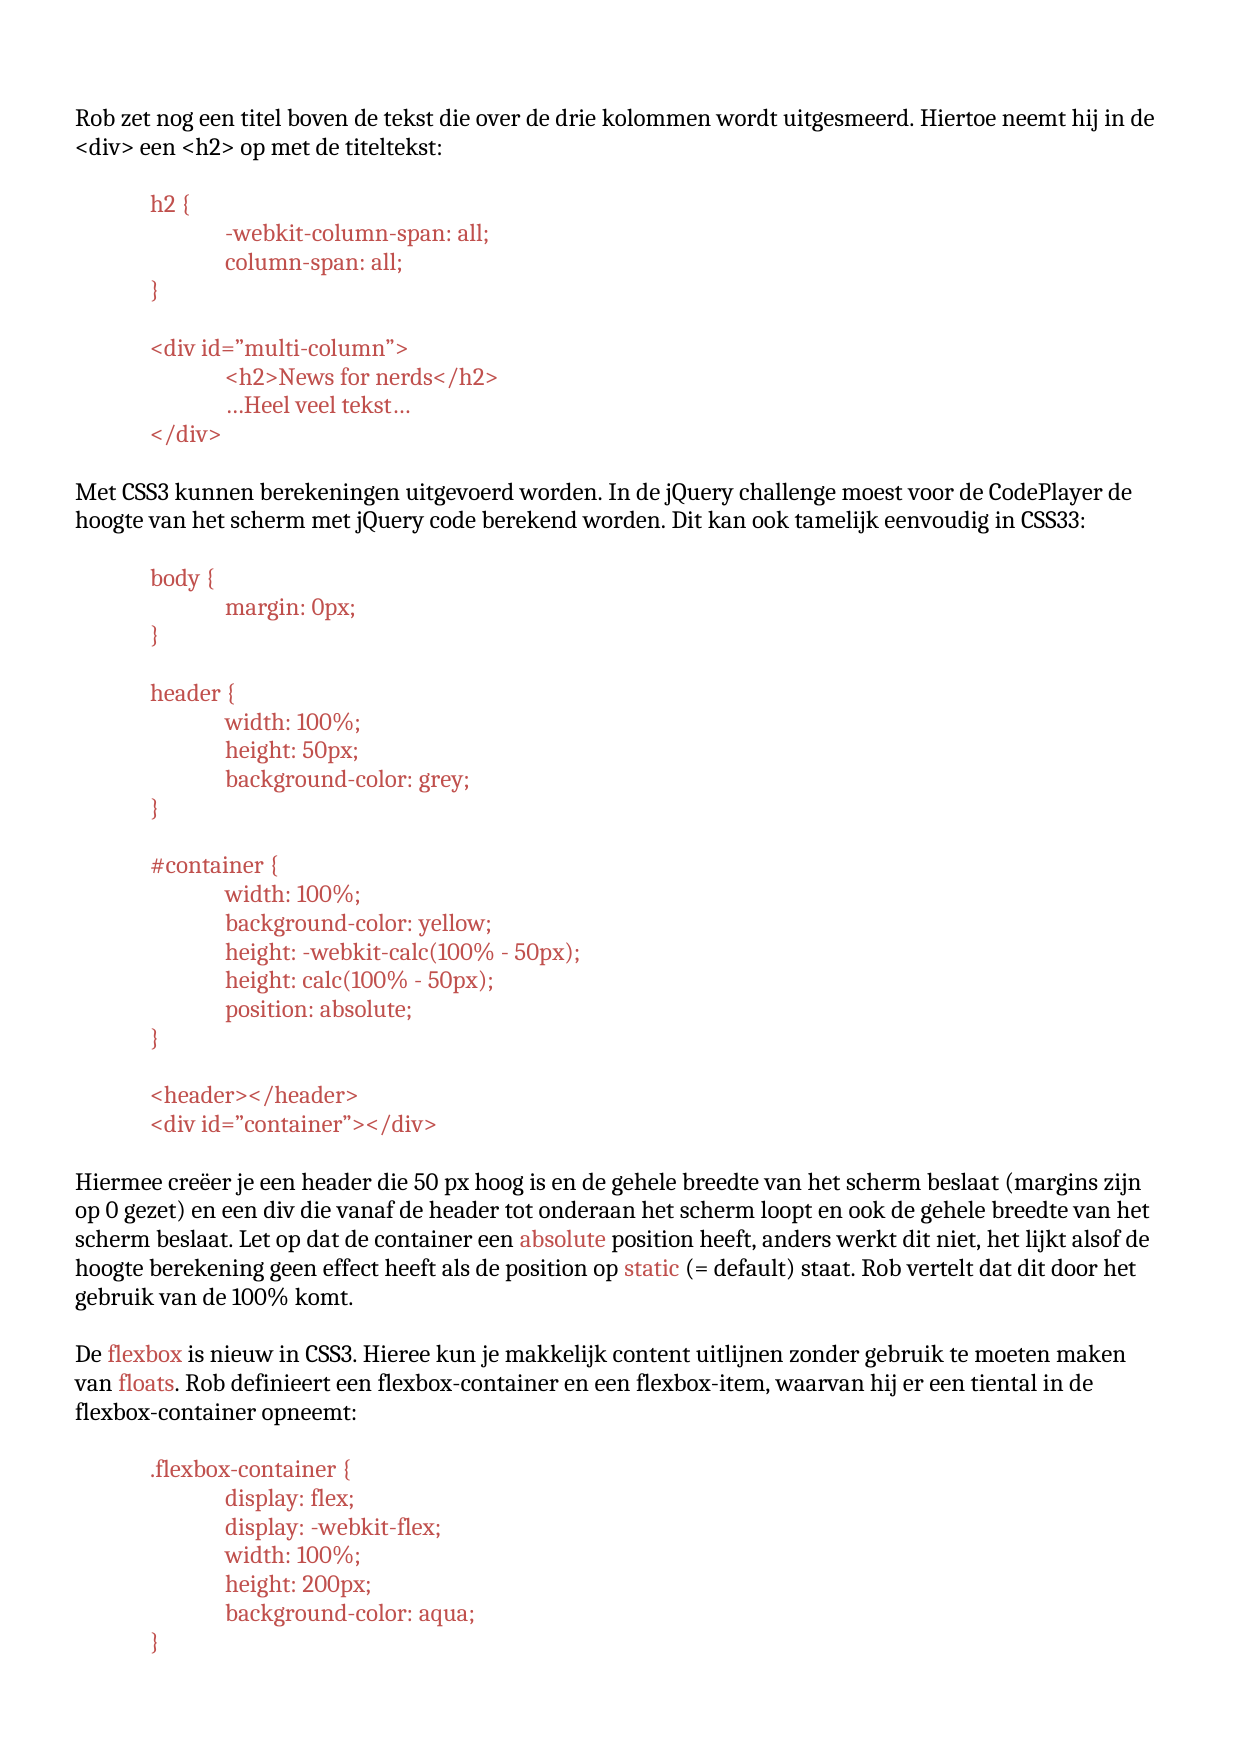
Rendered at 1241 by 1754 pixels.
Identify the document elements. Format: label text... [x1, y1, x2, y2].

text </div> [75, 420, 1165, 449]
text margin: 0px; [75, 592, 1165, 621]
text h2 { [75, 190, 1165, 219]
text body { [75, 564, 1165, 592]
text column-span: all; [75, 247, 1165, 276]
text background-color: aqua; [75, 1599, 1165, 1627]
text background-color: grey; [75, 765, 1165, 794]
text width: 100%; [75, 880, 1165, 909]
text Met CSS3 kunnen berekeningen uitgevoerd worden. In de jQuery challenge moest voor de CodePlayer de hoogte van het scherm met jQuery code berekend worden. Dit kan ook tamelijk eenvoudig in CSS33: [75, 477, 1165, 535]
text height: -webkit-calc(100% - 50px); [75, 937, 1165, 966]
text display: -webkit-flex; [75, 1512, 1165, 1541]
text …Heel veel tekst… [75, 391, 1165, 420]
text } [75, 621, 1165, 650]
text position: absolute; [150, 995, 1165, 1024]
text <header></header> [75, 1081, 1165, 1110]
text <div id=”multi-column”> [75, 334, 1165, 362]
text Hiermee creëer je een header die 50 px hoog is en de gehele breedte van het scherm beslaat (margins zijn op 0 gezet) en een div die vanaf de header tot onderaan het scherm loopt en ook de gehele breedte van het scherm beslaat. Let op dat de container een absolute position heeft, anders werkt dit niet, het lijkt alsof de hoogte berekening geen effect heeft als de position op static (= default) staat. Rob vertelt dat dit door het gebruik van de 100% komt. [75, 1167, 1165, 1311]
text Rob zet nog een titel boven de tekst die over de drie kolommen wordt uitgesmeerd. Hiertoe neemt hij in de <div> een <h2> op met de titeltekst: [75, 104, 1165, 161]
text .flexbox-container { [75, 1455, 1165, 1484]
text De flexbox is nieuw in CSS3. Hieree kun je makkelijk content uitlijnen zonder gebruik te moeten maken van floats. Rob definieert een flexbox-container en een flexbox-item, waarvan hij er een tiental in de flexbox-container opneemt: [75, 1340, 1165, 1426]
text height: calc(100% - 50px); [150, 966, 1165, 995]
text height: 50px; [75, 736, 1165, 765]
text height: 200px; [75, 1570, 1165, 1599]
text -webkit-column-span: all; [75, 219, 1165, 247]
text } [75, 1627, 1165, 1656]
text background-color: yellow; [75, 909, 1165, 937]
text display: flex; [75, 1484, 1165, 1512]
text header { [75, 679, 1165, 707]
text <div id=”container”></div> [75, 1110, 1165, 1139]
text #container { [75, 851, 1165, 880]
text <h2>News for nerds</h2> [75, 362, 1165, 391]
text width: 100%; [75, 1541, 1165, 1570]
text width: 100%; [75, 707, 1165, 736]
text } [75, 1024, 1165, 1052]
text } [75, 276, 1165, 305]
text } [75, 794, 1165, 822]
